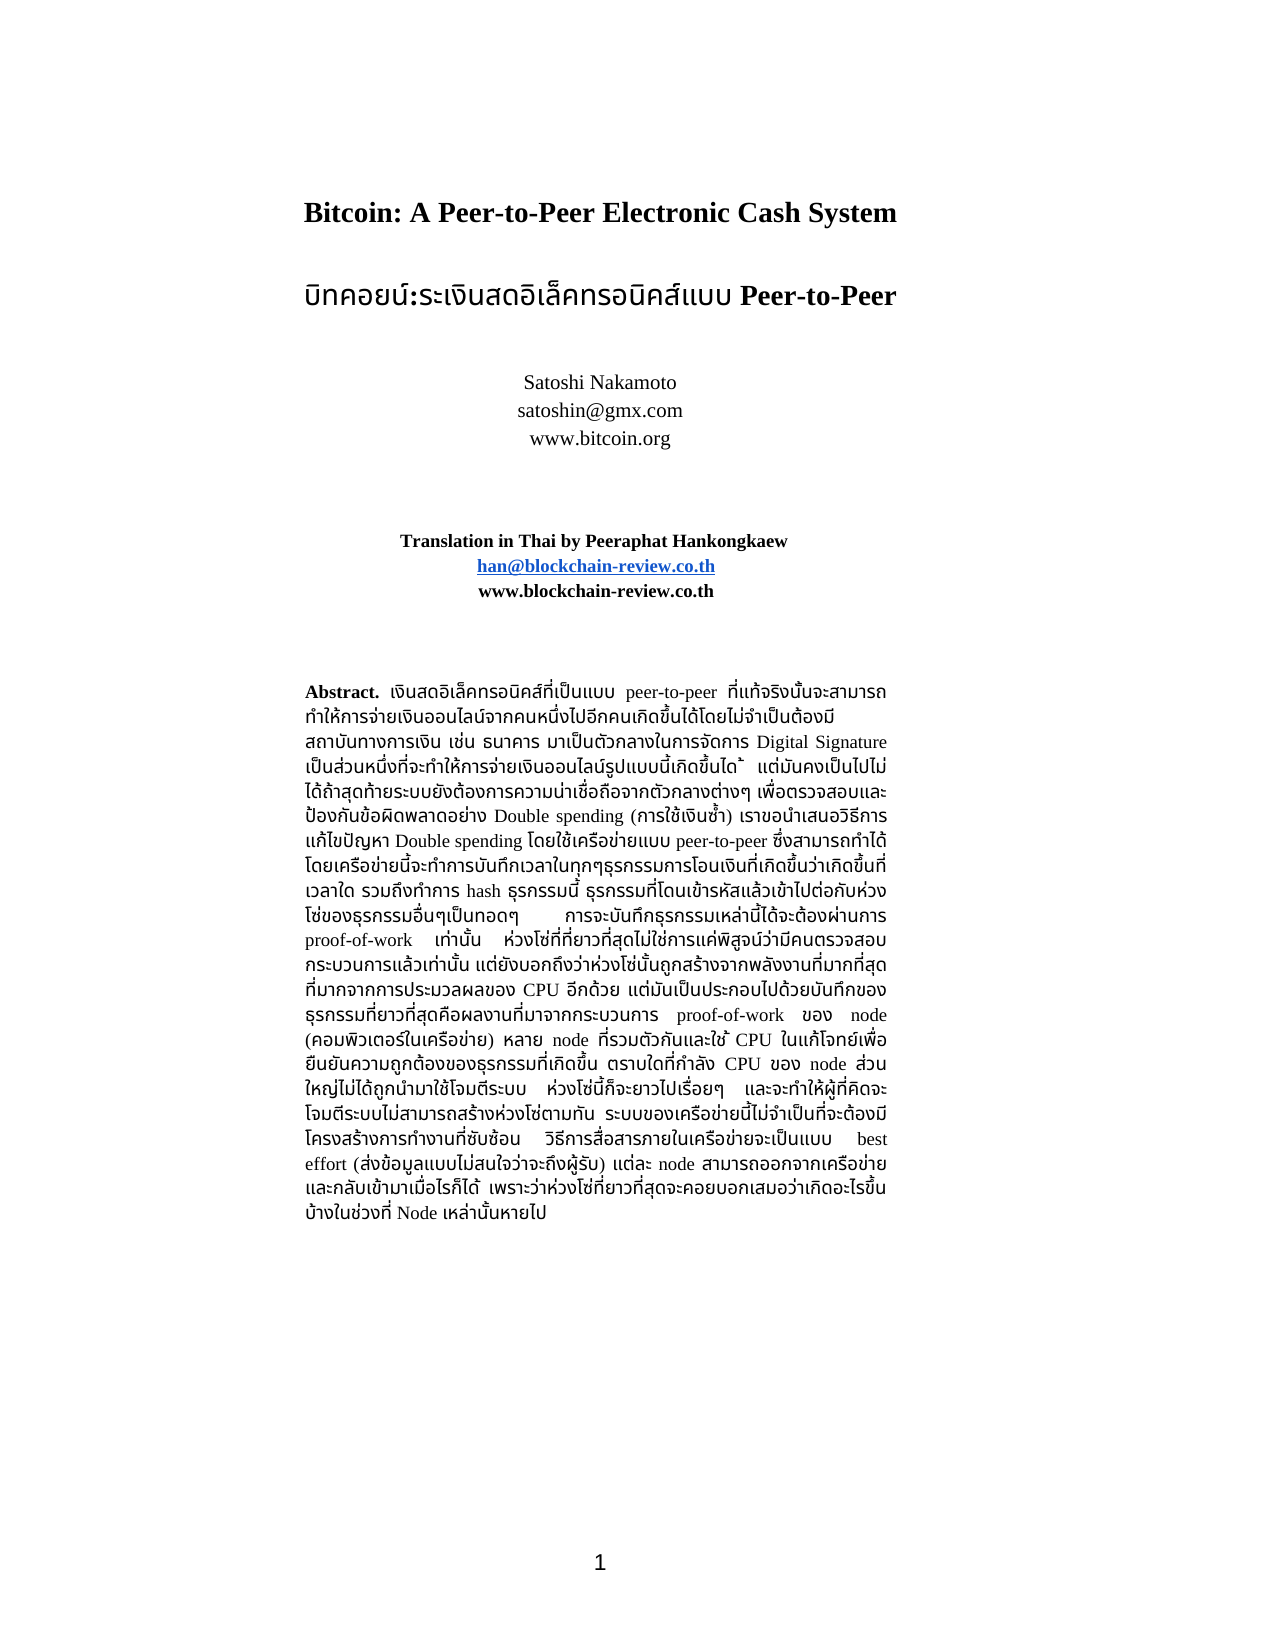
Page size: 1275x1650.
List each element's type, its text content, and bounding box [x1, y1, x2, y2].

text Satoshi Nakamoto satoshin@gmx.com www.bitcoin.org [450, 370, 750, 449]
text Abstract. เงินสดอิเล็คทรอนิคส์ที่เป็นแบบ peer-to-peer ที่แท้จริงนั้นจะสามารถทำให้การจ่ายเงินออนไลน์จากคนหนึ่งไปอีกคนเกิดขึ้นได้โดยไม่จำเป็นต้องมีสถาบันทางการเงิน เช่น ธนาคาร มาเป็นตัวกลางในการจัดการ Digital Signature เป็นส่วนหนึ่งที่จะทำให้การจ่ายเงินออนไลน์รูปแบบนี้เกิดขึ้นได้ แต่มันคงเป็นไปไม่ได้ถ้าสุดท้ายระบบยังต้องการความน่าเชื่อถือจากตัวกลางต่างๆ เพื่อตรวจสอบและป้องกันข้อผิดพลาดอย่าง Double spending (การใช้เงินซ้ำ) เราขอนำเสนอวิธีการแก้ไขปัญหา Double spending โดยใช้เครือข่ายแบบ peer-to-peer ซึ่งสามารถทำได้โดยเครือข่ายนี้จะทำการบันทึกเวลาในทุกๆธุรกรรมการโอนเงินที่เกิดขึ้นว่าเกิดขึ้นที่เวลาใด รวมถึงทำการ hash ธุรกรรมนี้ ธุรกรรมที่โดนเข้ารหัสแล้วเข้าไปต่อกับห่วงโซ่ของธุรกรรมอื่นๆเป็นทอดๆ การจะบันทึกธุรกรรมเหล่านี้ได้จะต้องผ่านการ proof-of-work เท่านั้น ห่วงโซ่ที่ที่ยาวที่สุดไม่ใช่การแค่พิสูจน์ว่ามีคนตรวจสอบกระบวนการแล้วเท่านั้น แต่ยังบอกถึงว่าห่วงโซ่นั้นถูกสร้างจากพลังงานที่มากที่สุดที่มากจากการประมวลผลของ CPU อีกด้วย แต่มันเป็นประกอบไปด้วยบันทึกของธุรกรรมที่ยาวที่สุดคือผลงานที่มาจากกระบวนการ proof-of-work ของ node (คอมพิวเตอร์ในเครือข่าย) หลาย node ที่รวมตัวกันและใช้ CPU ในแก้โจทย์เพื่อยืนยันความถูกต้องของธุรกรรมที่เกิดขึ้น ตราบใดที่กำลัง CPU ของ node ส่วนใหญ่ไม่ได้ถูกนำมาใช้โจมตีระบบ ห่วงโซ่นี้ก็จะยาวไปเรื่อยๆ และจะทำให้ผู้ที่คิดจะโจมตีระบบไม่สามารถสร้างห่วงโซ่ตามทัน ระบบของเครือข่ายนี้ไม่จำเป็นที่จะต้องมีโครงสร้างการทำงานที่ซับซ้อน วิธีการสื่อสารภายในเครือข่ายจะเป็นแบบ best effort (ส่งข้อมูลแบบไม่สนใจว่าจะถึงผู้รับ) แต่ละ node สามารถออกจากเครือข่าย และกลับเข้ามาเมื่อไรก็ได้ เพราะว่าห่วงโซ่ที่ยาวที่สุดจะคอยบอกเสมอว่าเกิดอะไรขึ้นบ้างในช่วงที่ Node เหล่านั้นหายไป [305, 681, 887, 1224]
text Translation in Thai by Peeraphat Hankongkaew han@blockchain-review.co.th www.blockchain-review.co.th [305, 530, 887, 601]
text บิทคอยน์:ระเงินสดอิเล็คทรอนิคส์แบบ Peer-to-Peer [280, 278, 921, 312]
text Bitcoin: A Peer-to-Peer Electronic Cash System [280, 195, 921, 228]
